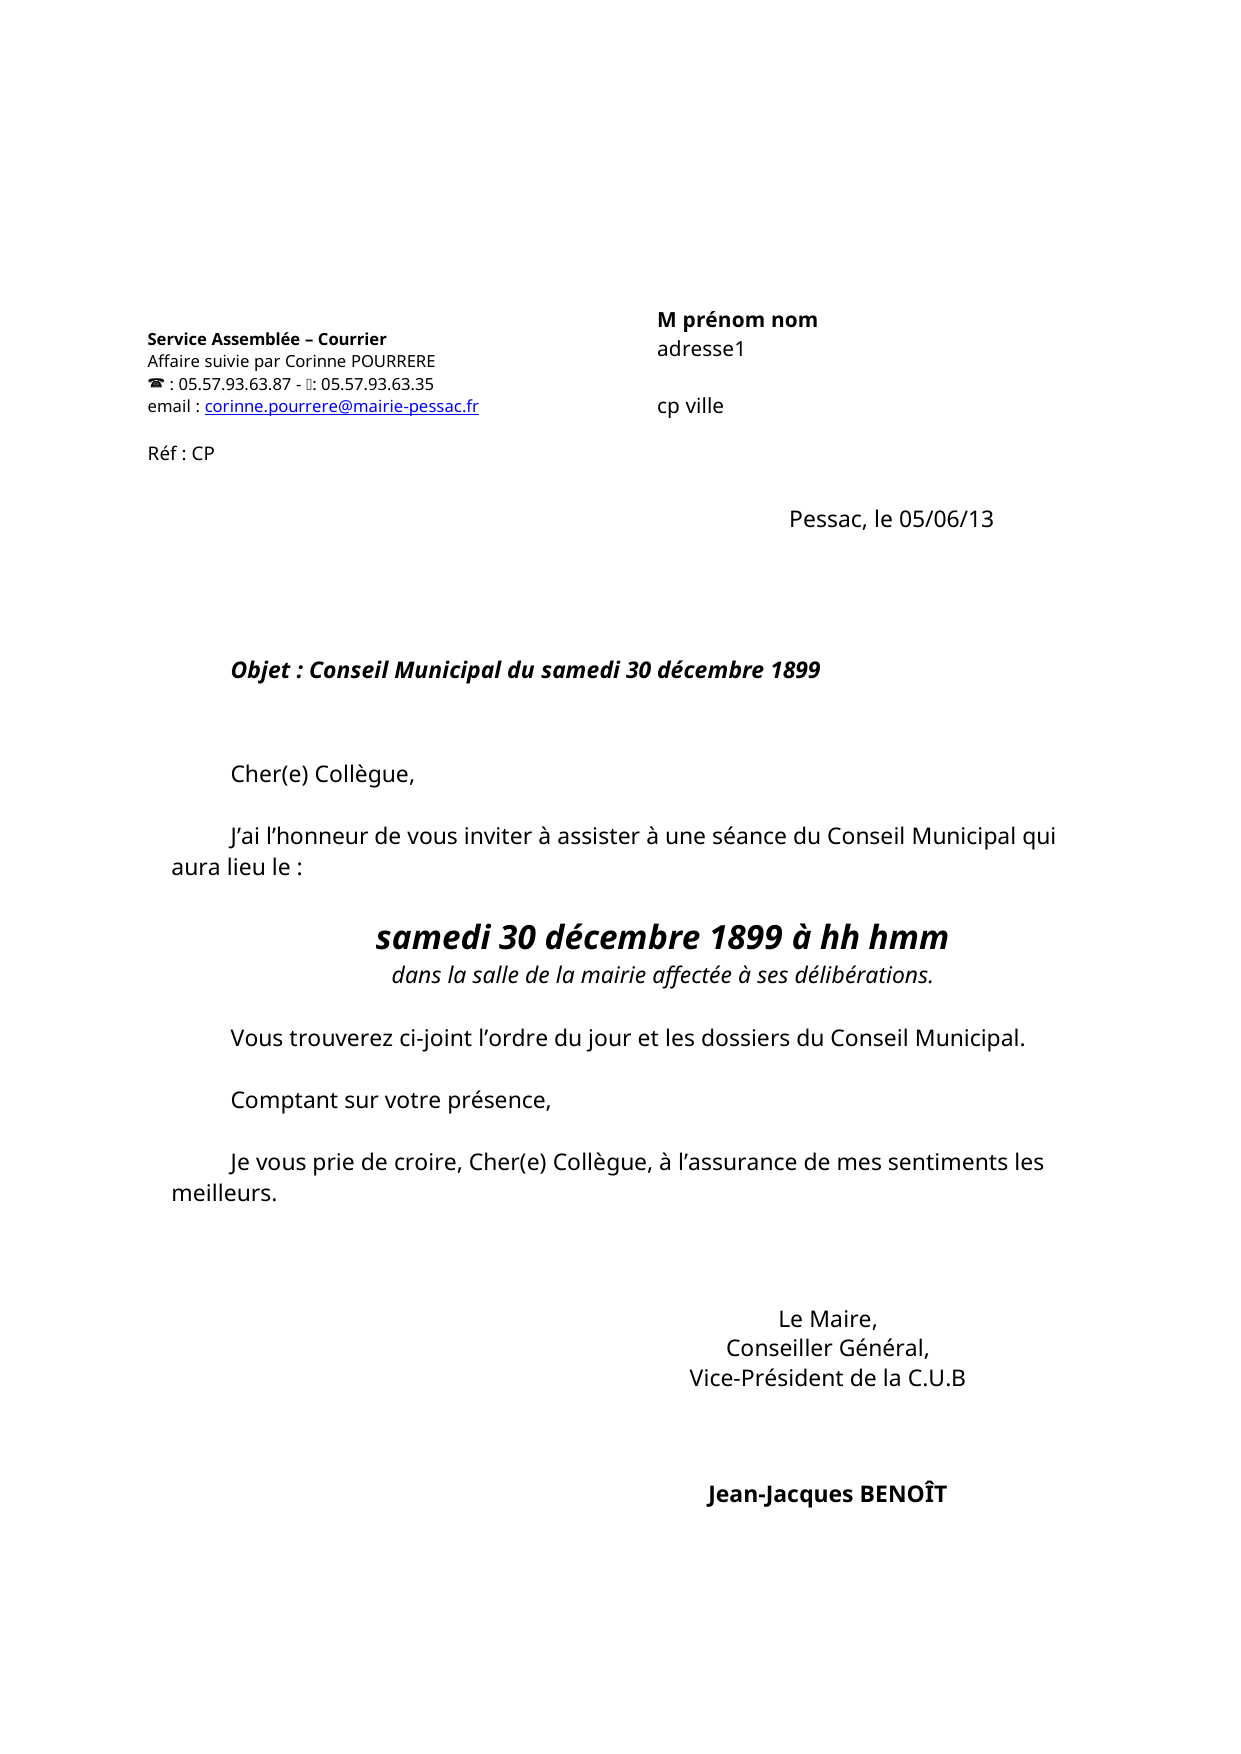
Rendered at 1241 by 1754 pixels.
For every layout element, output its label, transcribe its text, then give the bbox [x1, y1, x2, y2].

table_header Service Assemblée – Courrier Affaire suivie par Corinne POURRERE  : 05.57.93.63.87 - : 05.57.93.63.35 email : corinne.pourrere@mairie-pessac.fr Réf : CP [142, 299, 648, 472]
text Vice-Président de la C.U.B [587, 1366, 1010, 1391]
text Pessac, le 05/06/13 [171, 503, 1098, 534]
text Cher(e) Collègue, [171, 758, 1098, 789]
text Je vous prie de croire, Cher(e) Collègue, à l’assurance de mes sentiments les meilleurs. [171, 1146, 1098, 1208]
text Jean-Jacques BENOÎT [587, 1483, 1010, 1508]
text J’ai l’honneur de vous inviter à assister à une séance du Conseil Municipal qui aura lieu le : [171, 820, 1098, 882]
text Objet : Conseil Municipal du samedi 30 décembre 1899 [230, 658, 1010, 683]
text Le Maire, [587, 1308, 1010, 1333]
text dans la salle de la mairie affectée à ses délibérations. [171, 959, 1098, 990]
text Comptant sur votre présence, [171, 1083, 1098, 1114]
text samedi 30 décembre 1899 à hh hmm [171, 913, 1098, 959]
table_header M prénom nom adresse1 cp ville [648, 299, 1098, 472]
text Conseiller Général, [587, 1337, 1010, 1362]
text Vous trouverez ci-joint l’ordre du jour et les dossiers du Conseil Municipal. [171, 1021, 1098, 1052]
